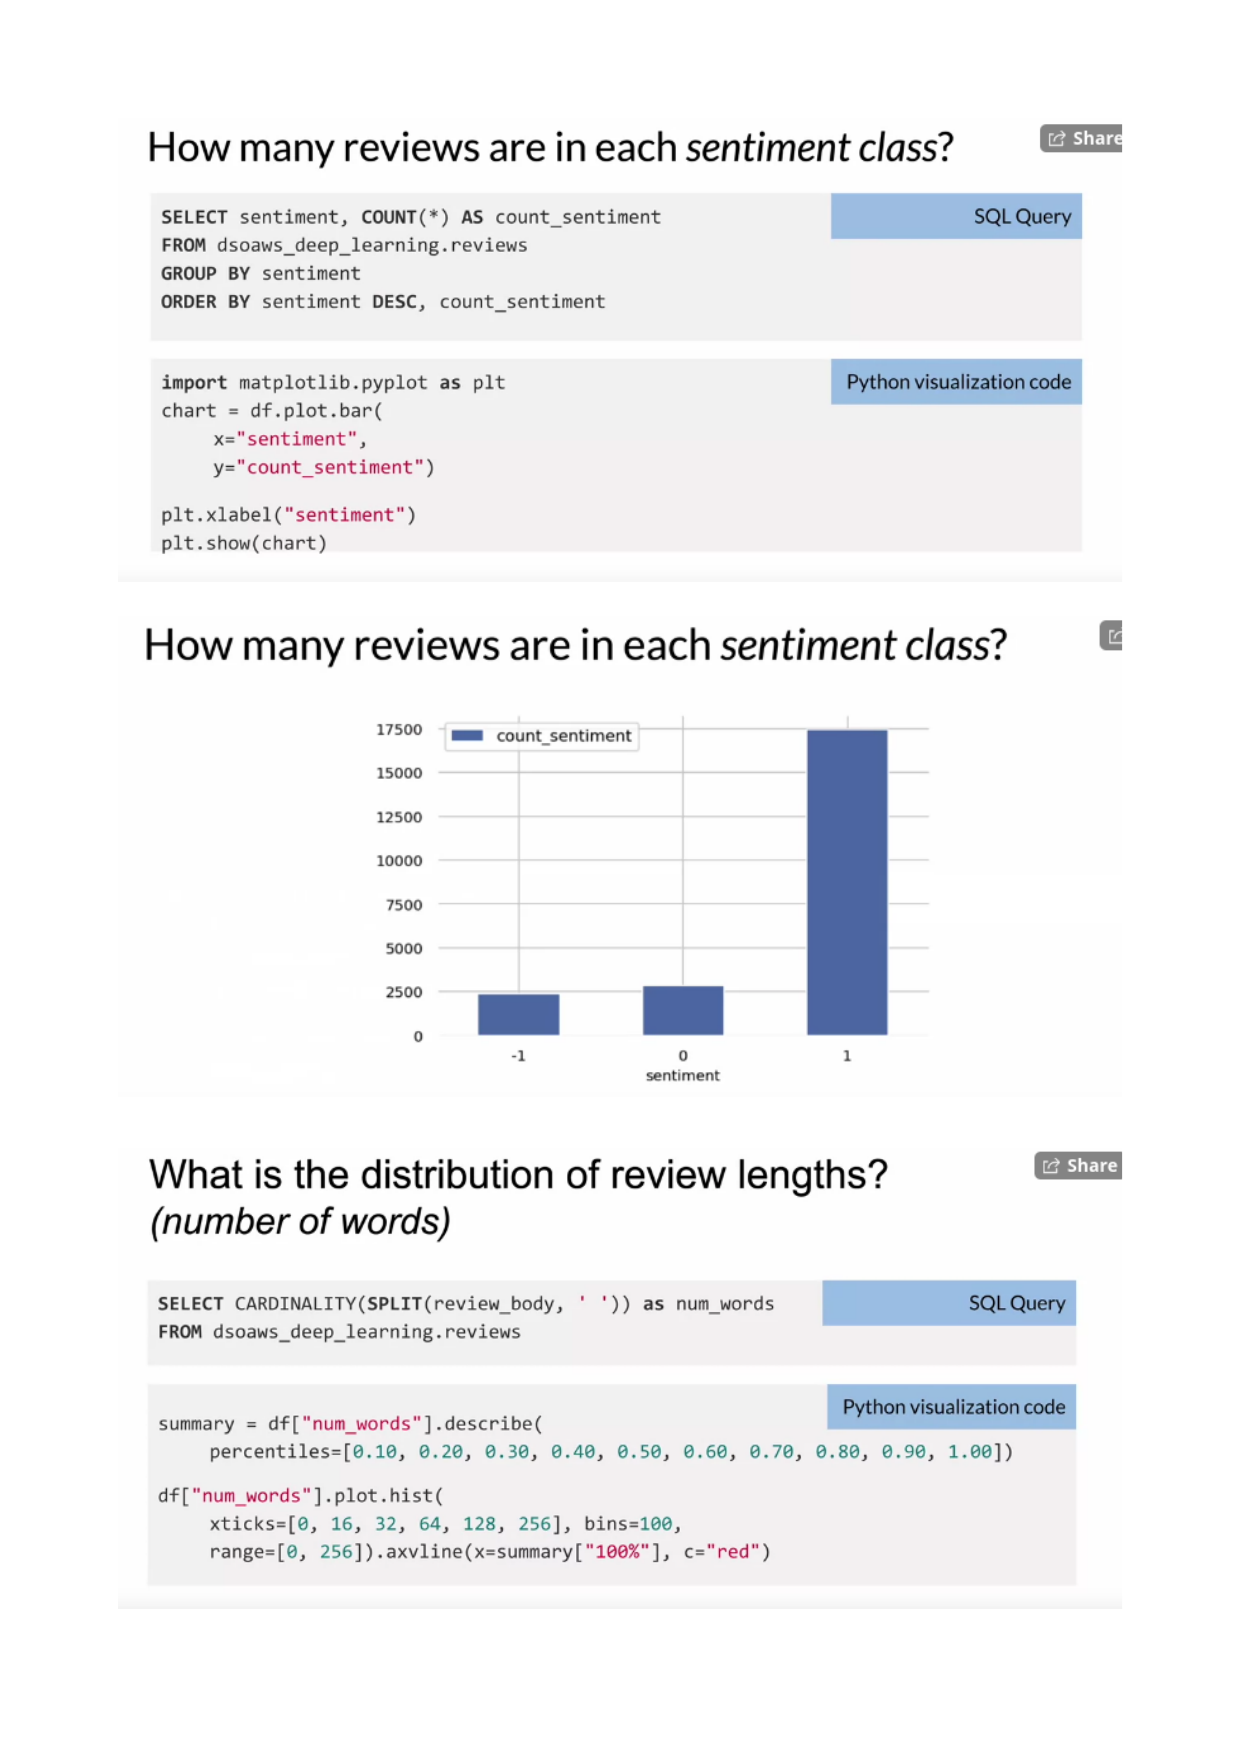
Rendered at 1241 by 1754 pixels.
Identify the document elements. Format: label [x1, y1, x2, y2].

picture [118, 1148, 1123, 1609]
picture [118, 118, 1123, 582]
picture [118, 616, 1123, 1097]
